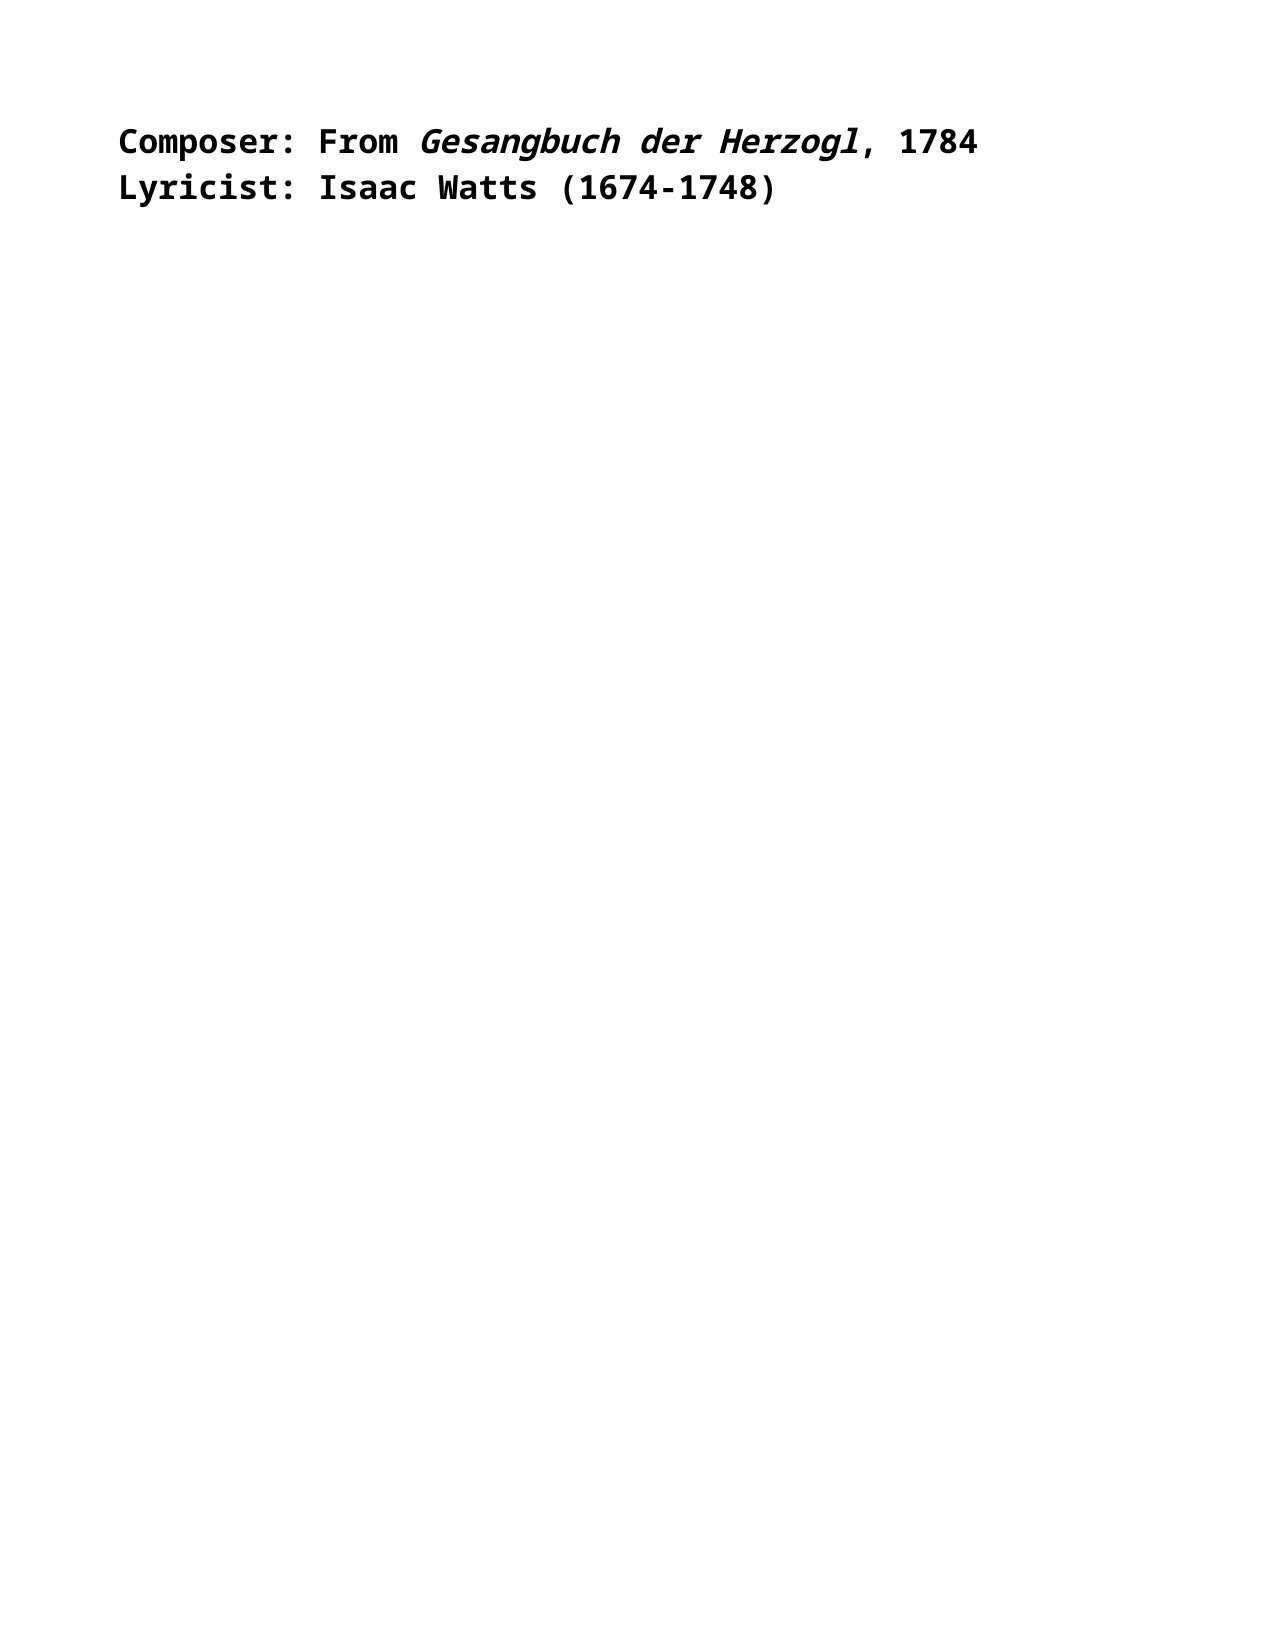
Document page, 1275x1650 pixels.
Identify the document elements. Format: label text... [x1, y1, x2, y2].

text Lyricist: Isaac Watts (1674-1748) [118, 163, 1157, 209]
text Composer: From Gesangbuch der Herzogl, 1784 [118, 118, 1157, 163]
